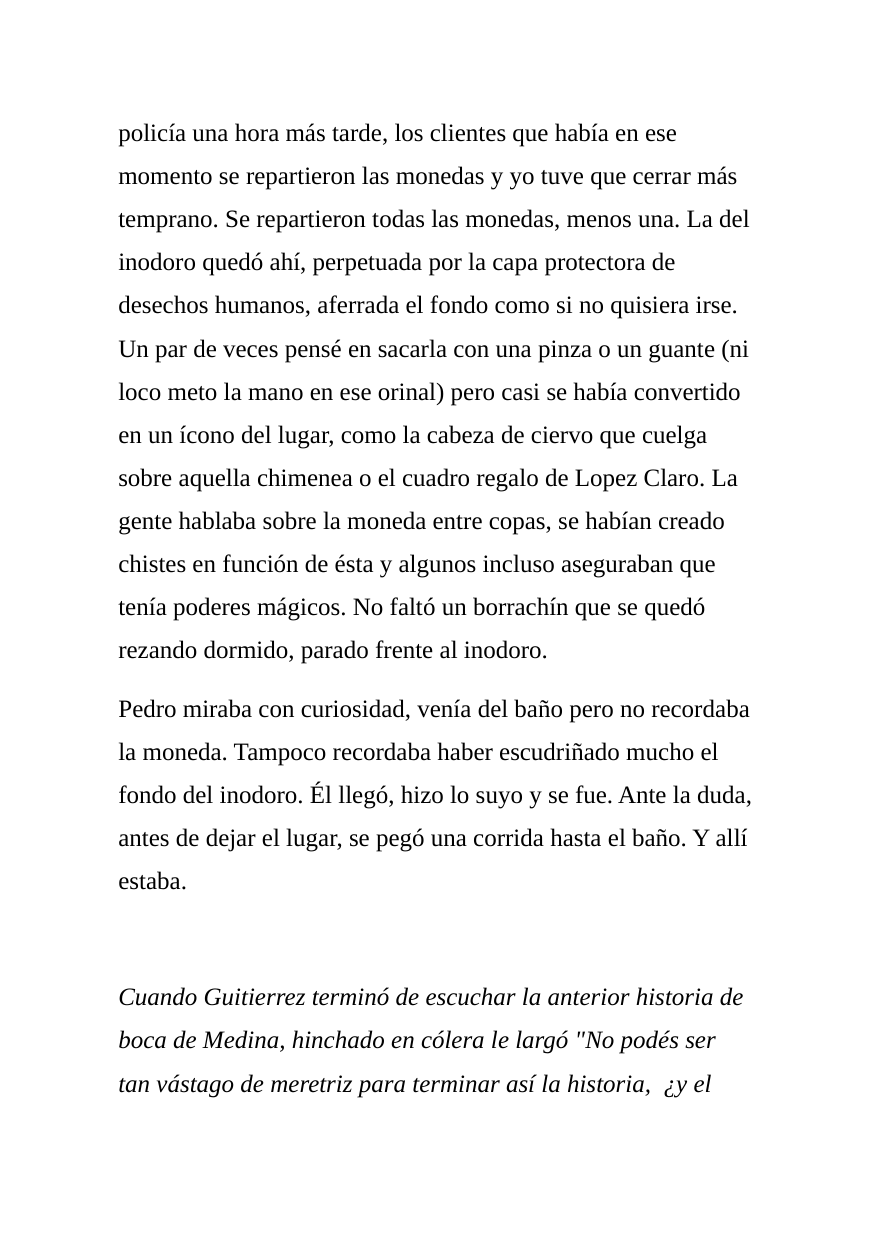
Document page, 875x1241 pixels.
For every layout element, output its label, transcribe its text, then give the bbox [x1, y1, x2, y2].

text Pedro miraba con curiosidad, venía del baño pero no recordaba la moneda. Tampoco recordaba haber escudriñado mucho el fondo del inodoro. Él llegó, hizo lo suyo y se fue. Ante la duda, antes de dejar el lugar, se pegó una corrida hasta el baño. Y allí estaba. [118, 694, 756, 895]
text Cuando Guitierrez terminó de escuchar la anterior historia de boca de Medina, hinchado en cólera le largó "No podés ser tan vástago de meretriz para terminar así la historia, ¿y el [118, 982, 756, 1097]
text policía una hora más tarde, los clientes que había en ese momento se repartieron las monedas y yo tuve que cerrar más temprano. Se repartieron todas las monedas, menos una. La del inodoro quedó ahí, perpetuada por la capa protectora de desechos humanos, aferrada el fondo como si no quisiera irse. Un par de veces pensé en sacarla con una pinza o un guante (ni loco meto la mano en ese orinal) pero casi se había convertido en un ícono del lugar, como la cabeza de ciervo que cuelga sobre aquella chimenea o el cuadro regalo de Lopez Claro. La gente hablaba sobre la moneda entre copas, se habían creado chistes en función de ésta y algunos incluso aseguraban que tenía poderes mágicos. No faltó un borrachín que se quedó rezando dormido, parado frente al inodoro. [118, 118, 756, 664]
